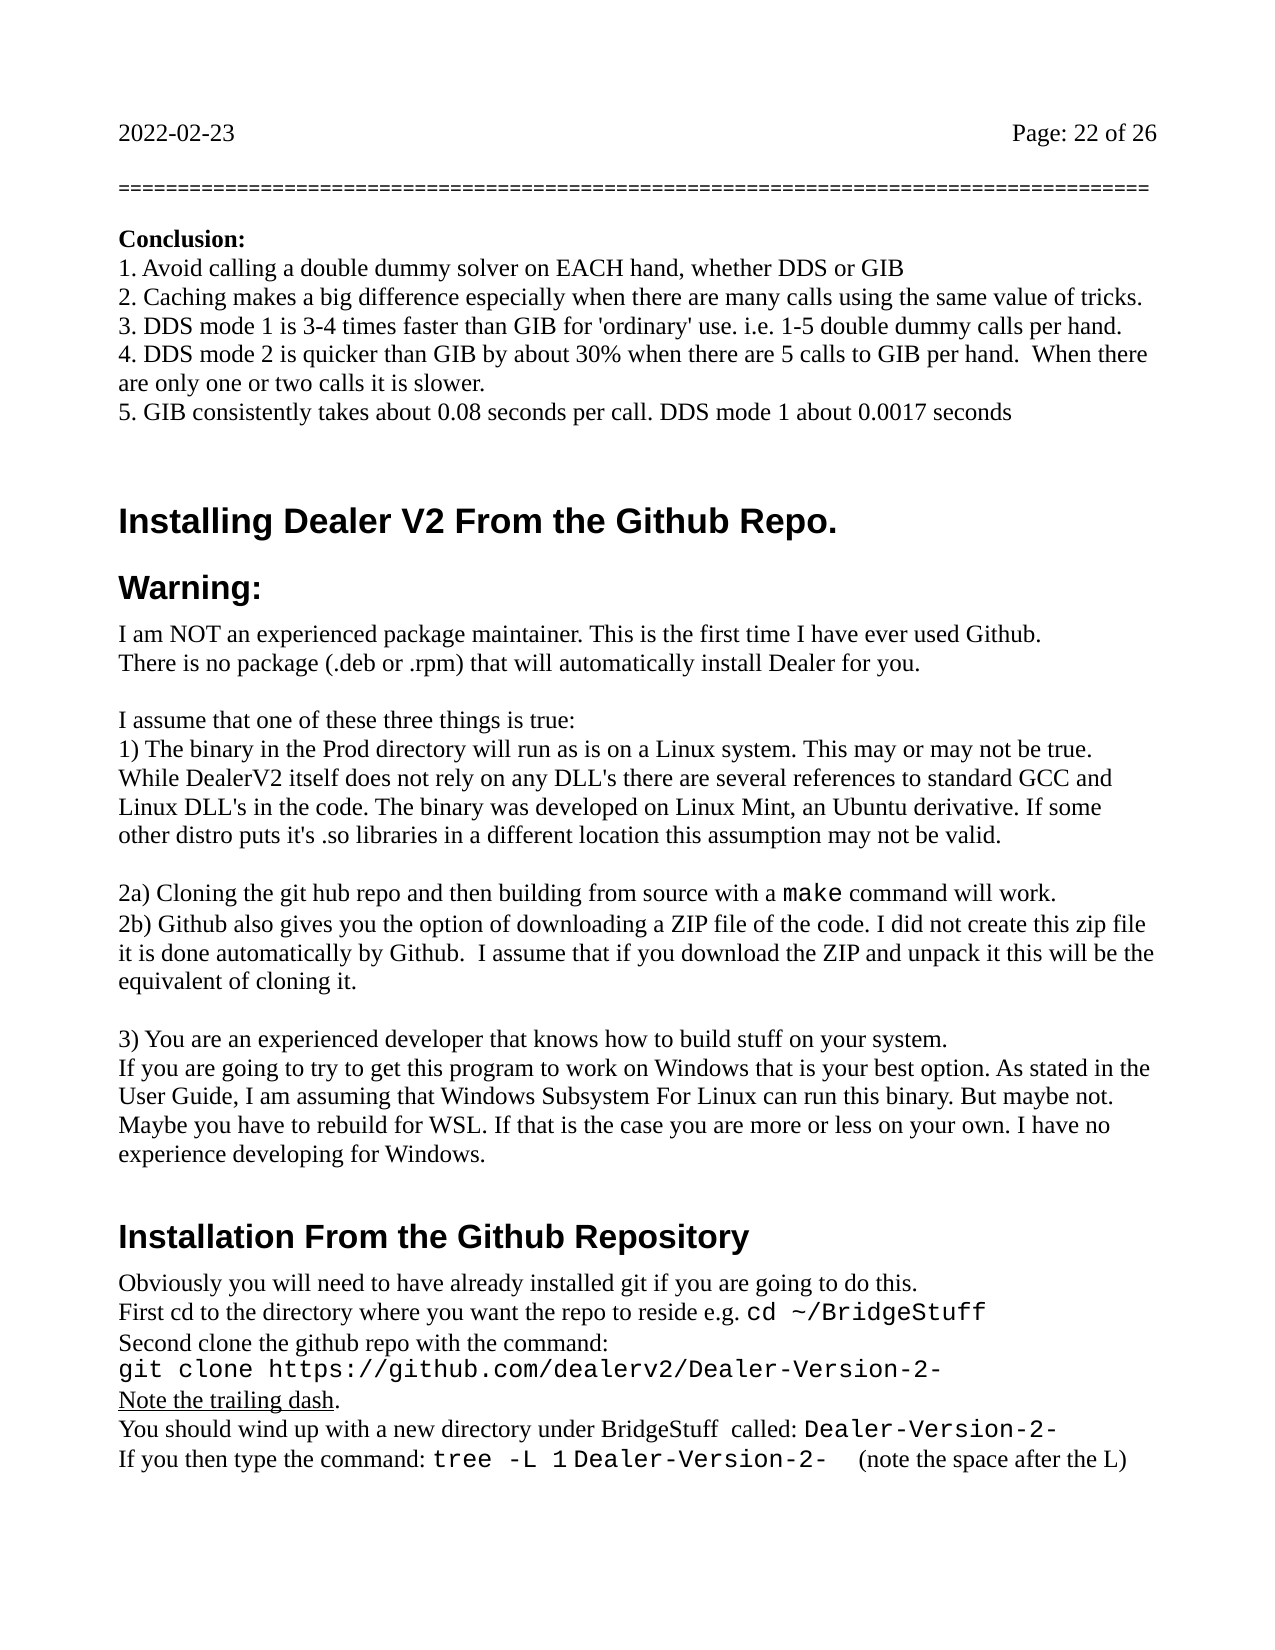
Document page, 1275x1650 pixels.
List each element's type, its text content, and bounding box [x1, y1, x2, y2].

text If you are going to try to get this program to work on Windows that is your best option. As stated in the User Guide, I am assuming that Windows Subsystem For Linux can run this binary. But maybe not. Maybe you have to rebuild for WSL. If that is the case you are more or less on your own. I have no experience developing for Windows. [118, 1053, 1157, 1168]
text 2. Caching makes a big difference especially when there are many calls using the same value of tricks. [118, 282, 1157, 311]
text I assume that one of these three things is true: [118, 706, 1157, 734]
text Second clone the github repo with the command: [118, 1328, 1157, 1357]
text 3. DDS mode 1 is 3-4 times faster than GIB for 'ordinary' use. i.e. 1-5 double dummy calls per hand. [118, 311, 1157, 339]
text ======================================================================================= [118, 176, 1157, 200]
text First cd to the directory where you want the repo to reside e.g. cd ~/BridgeStuff [118, 1297, 1157, 1328]
text There is no package (.deb or .rpm) that will automatically install Dealer for you. [118, 648, 1157, 677]
text 4. DDS mode 2 is quicker than GIB by about 30% when there are 5 calls to GIB per hand. When there are only one or two calls it is slower. [118, 339, 1157, 397]
text 1. Avoid calling a double dummy solver on EACH hand, whether DDS or GIB [118, 253, 1157, 282]
subtitle Installation From the Github Repository [118, 1217, 1157, 1256]
text Obviously you will need to have already installed git if you are going to do this. [118, 1268, 1157, 1297]
text You should wind up with a new directory under BridgeStuff called: Dealer-Version-2- [118, 1414, 1157, 1444]
text 3) You are an experienced developer that knows how to build stuff on your system. [118, 1024, 1157, 1053]
text 2a) Cloning the git hub repo and then building from source with a make command will work. [118, 878, 1157, 909]
subtitle Installing Dealer V2 From the Github Repo. [118, 500, 1157, 541]
text 5. GIB consistently takes about 0.08 seconds per call. DDS mode 1 about 0.0017 seconds [118, 397, 1157, 426]
text Note the trailing dash. [118, 1385, 1157, 1414]
subtitle Warning: [118, 568, 1157, 607]
text I am NOT an experienced package maintainer. This is the first time I have ever used Github. [118, 619, 1157, 648]
text Conclusion: [118, 224, 1157, 253]
text If you then type the command: tree -L 1 Dealer-Version-2- (note the space after the L) [118, 1444, 1157, 1475]
text 2b) Github also gives you the option of downloading a ZIP file of the code. I did not create this zip file it is done automatically by Github. I assume that if you download the ZIP and unpack it this will be the equivalent of cloning it. [118, 909, 1157, 995]
text 1) The binary in the Prod directory will run as is on a Linux system. This may or may not be true. While DealerV2 itself does not rely on any DLL's there are several references to standard GCC and Linux DLL's in the code. The binary was developed on Linux Mint, an Ubuntu derivative. If some other distro puts it's .so libraries in a different location this assumption may not be valid. [118, 734, 1157, 849]
text git clone https://github.com/dealerv2/Dealer-Version-2- [118, 1357, 1157, 1385]
